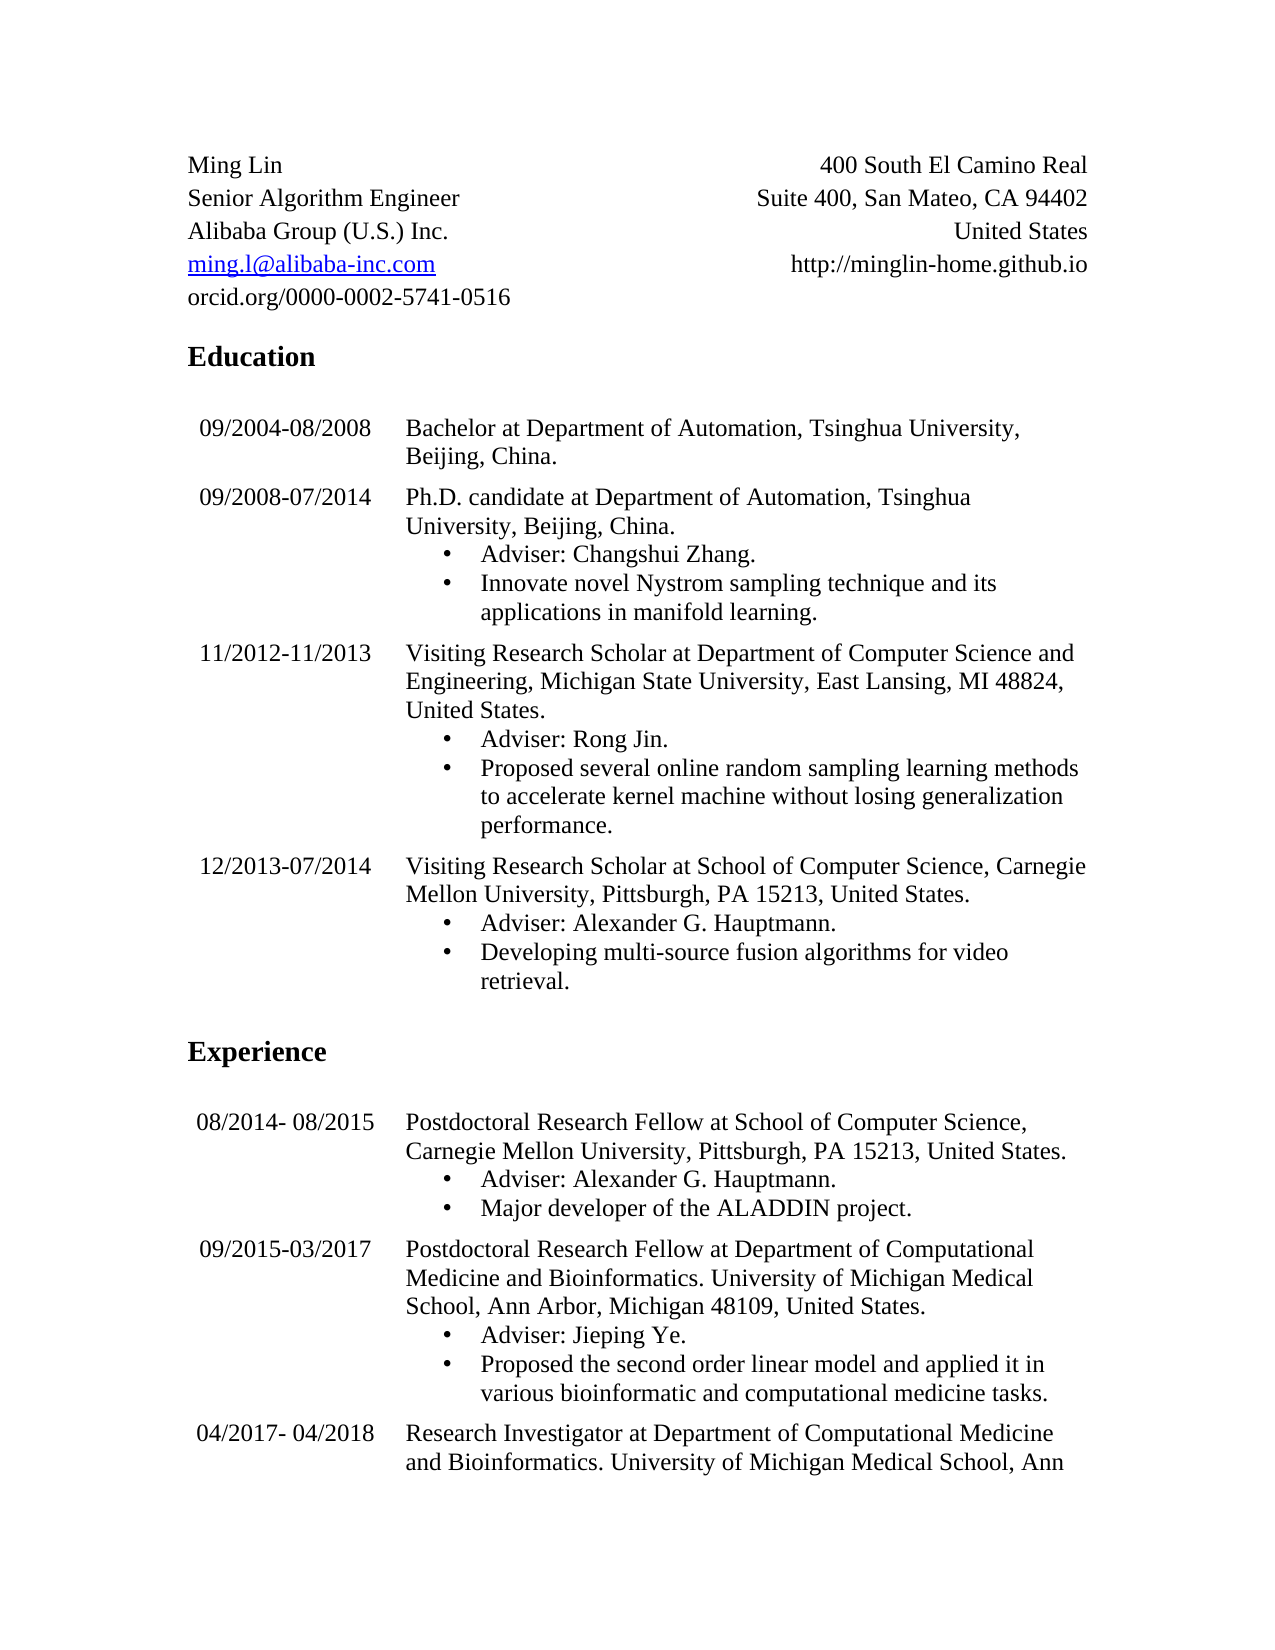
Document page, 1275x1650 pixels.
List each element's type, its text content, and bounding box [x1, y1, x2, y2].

table_header 400 South El Camino Real Suite 400, San Mateo, CA 94402 United States http://minglin-home.github.io [638, 150, 1099, 311]
text Education [187, 339, 1087, 373]
table_cell Postdoctoral Research Fellow at Department of Computational Medicine and Bioinformatics. University of Michigan Medical School, Ann Arbor, Michigan 48109, United States. Adviser: Jieping Ye. Proposed the second order linear model and applied it in various bioinformatic and computational medicine tasks. [394, 1228, 1099, 1412]
table_header Postdoctoral Research Fellow at School of Computer Science, Carnegie Mellon University, Pittsburgh, PA 15213, United States. Adviser: Alexander G. Hauptmann. Major developer of the ALADDIN project. [394, 1101, 1099, 1228]
table_header Bachelor at Department of Automation, Tsinghua University, Beijing, China. [394, 407, 1099, 476]
table_cell Research Investigator at Department of Computational Medicine and Bioinformatics. University of Michigan Medical School, Ann [394, 1412, 1099, 1482]
table_cell 09/2015-03/2017 [176, 1228, 394, 1412]
table_cell 11/2012-11/2013 [176, 632, 394, 845]
table_cell 04/2017- 04/2018 [176, 1412, 394, 1482]
table_cell Visiting Research Scholar at Department of Computer Science and Engineering, Michigan State University, East Lansing, MI 48824, United States. Adviser: Rong Jin. Proposed several online random sampling learning methods to accelerate kernel machine without losing generalization performance. [394, 632, 1099, 845]
table_cell 09/2008-07/2014 [176, 476, 394, 632]
table_cell Ph.D. candidate at Department of Automation, Tsinghua University, Beijing, China. Adviser: Changshui Zhang. Innovate novel Nystrom sampling technique and its applications in manifold learning. [394, 476, 1099, 632]
table_cell 12/2013-07/2014 [176, 845, 394, 1000]
text Experience [187, 1034, 1087, 1067]
table_header 09/2004-08/2008 [176, 407, 394, 476]
table_header Ming Lin Senior Algorithm Engineer Alibaba Group (U.S.) Inc. ming.l@alibaba-inc.com orcid.org/0000-0002-5741-0516 [176, 150, 637, 311]
table_header 08/2014- 08/2015 [176, 1101, 394, 1228]
table_cell Visiting Research Scholar at School of Computer Science, Carnegie Mellon University, Pittsburgh, PA 15213, United States. Adviser: Alexander G. Hauptmann. Developing multi-source fusion algorithms for video retrieval. [394, 845, 1099, 1000]
